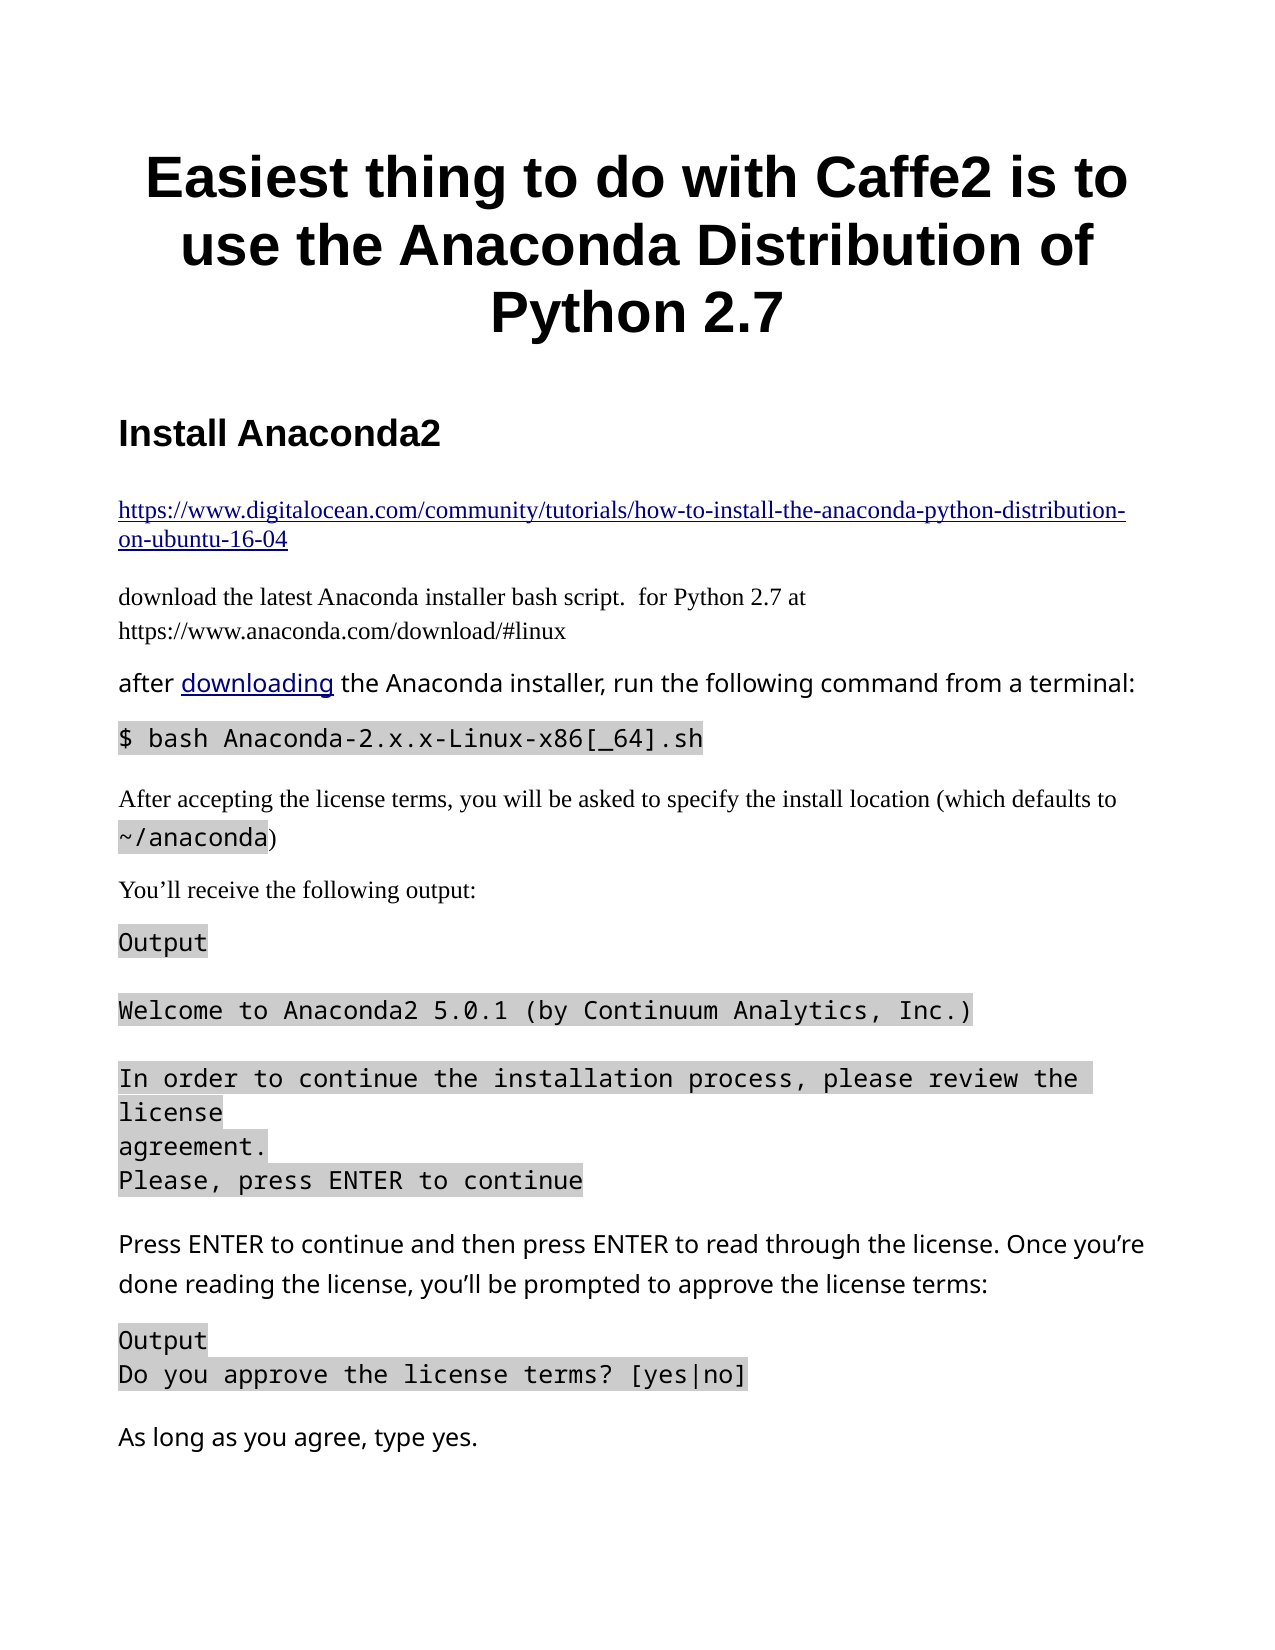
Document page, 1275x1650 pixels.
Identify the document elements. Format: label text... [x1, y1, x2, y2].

text https://www.digitalocean.com/community/tutorials/how-to-install-the-anaconda-python-distribution-on-ubuntu-16-04 [118, 496, 1157, 553]
title Easiest thing to do with Caffe2 is to use the Anaconda Distribution of Python 2.7 [118, 143, 1157, 344]
text Please, press ENTER to continue [118, 1163, 1157, 1197]
text download the latest Anaconda installer bash script. for Python 2.7 at https://www.anaconda.com/download/#linux [118, 582, 1157, 645]
text Output [118, 1322, 1157, 1357]
text Welcome to Anaconda2 5.0.1 (by Continuum Analytics, Inc.) [118, 992, 1157, 1026]
text $ bash Anaconda-2.x.x-Linux-x86[_64].sh [118, 721, 1157, 755]
text After accepting the license terms, you will be asked to specify the install location (which defaults to ~/anaconda) [118, 784, 1157, 854]
text Do you approve the license terms? [yes|no] [118, 1357, 1157, 1391]
text Press ENTER to continue and then press ENTER to read through the license. Once you’re done reading the license, you’ll be prompted to approve the license terms: [118, 1226, 1157, 1301]
text You’ll receive the following output: [118, 875, 1157, 904]
subtitle Install Anaconda2 [118, 411, 1157, 454]
text Output [118, 924, 1157, 958]
text after downloading the Anaconda installer, run the following command from a terminal: [118, 665, 1157, 699]
text As long as you agree, type yes. [118, 1420, 1157, 1454]
text agreement. [118, 1129, 1157, 1163]
text In order to continue the installation process, please review the license [118, 1061, 1157, 1129]
